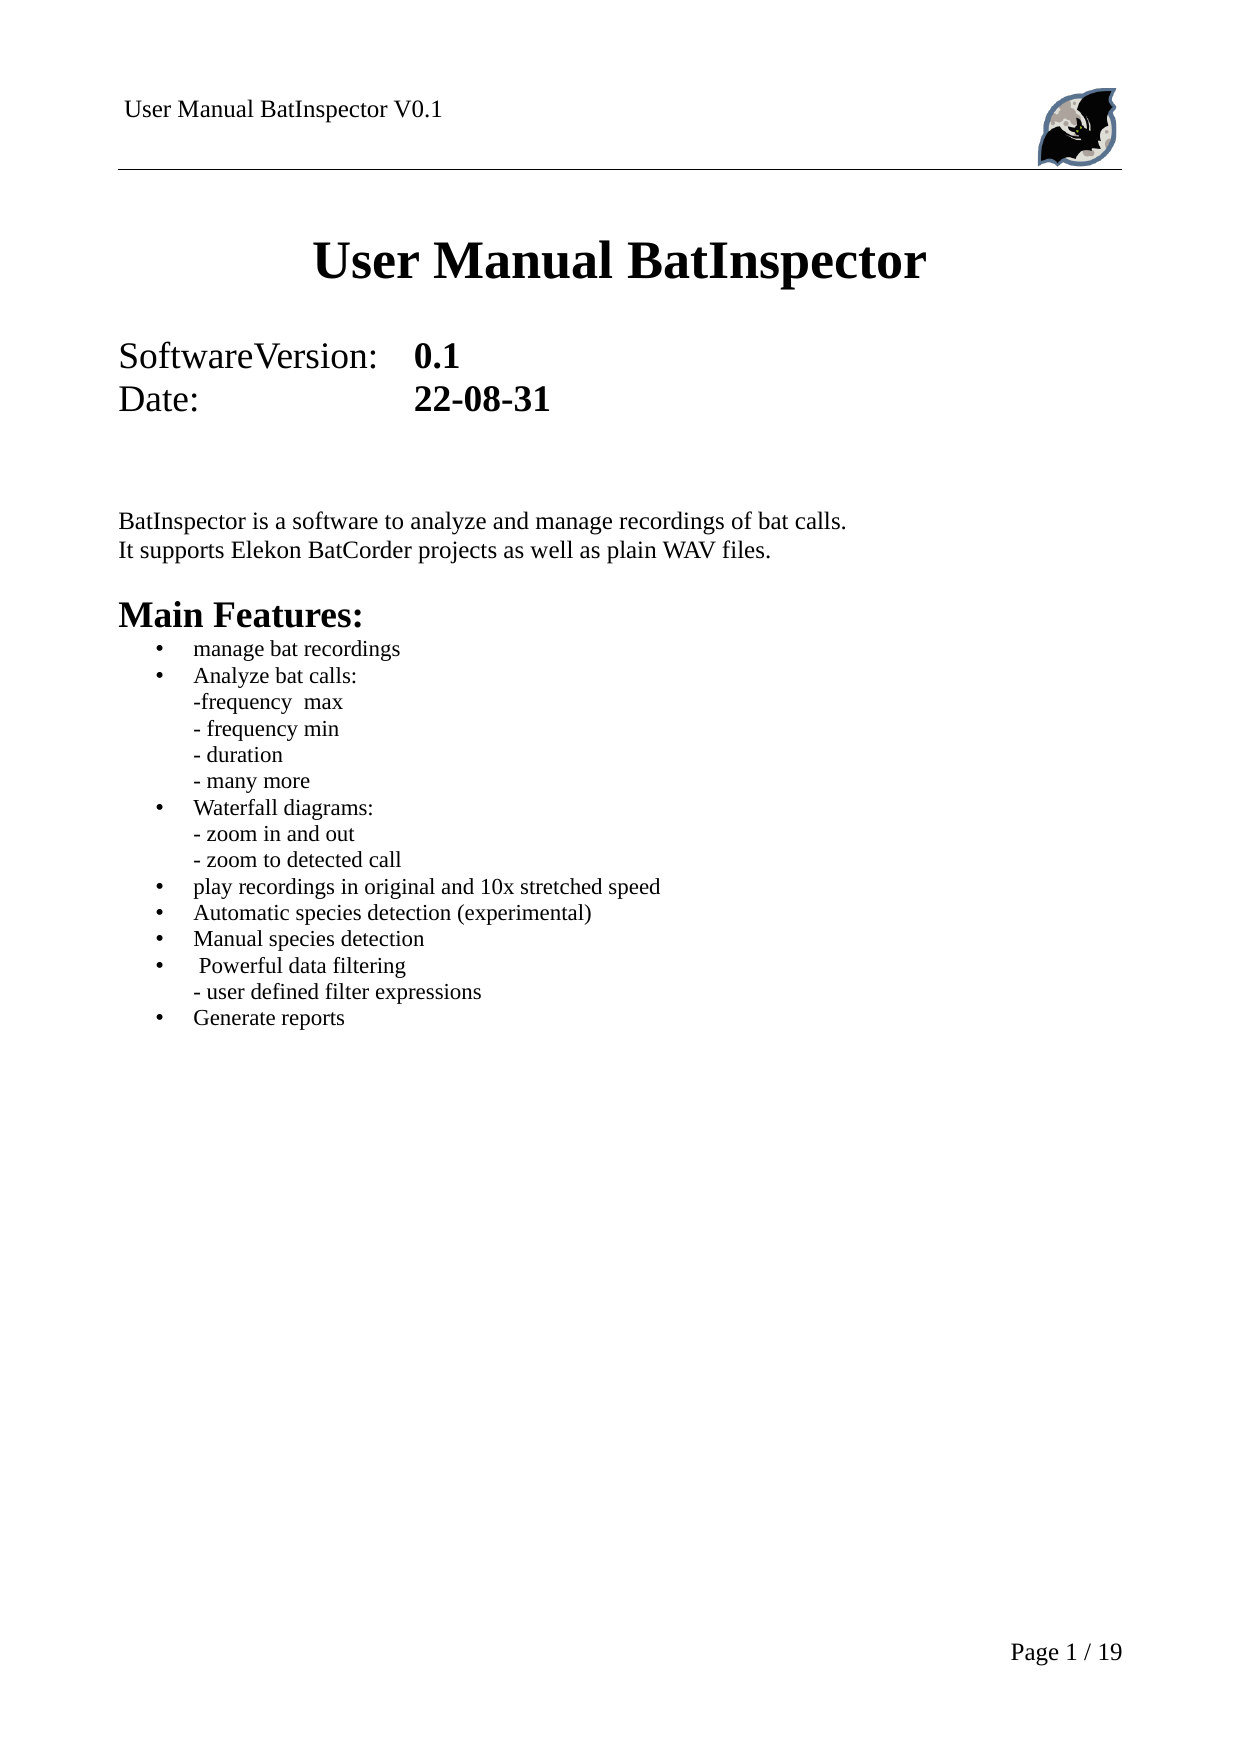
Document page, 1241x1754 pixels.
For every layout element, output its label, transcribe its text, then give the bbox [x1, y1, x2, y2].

list Waterfall diagrams: - zoom in and out - zoom to detected call [156, 794, 1122, 873]
text BatInspector is a software to analyze and manage recordings of bat calls. [118, 506, 1122, 535]
list Automatic species detection (experimental) [156, 899, 1122, 925]
text Main Features: [118, 592, 1122, 636]
list Manual species detection [156, 925, 1122, 952]
text Date: 22-08-31 [118, 377, 1122, 420]
picture [1037, 88, 1117, 167]
text User Manual BatInspector [118, 228, 1122, 291]
list play recordings in original and 10x stretched speed [156, 873, 1122, 899]
text SoftwareVersion: 0.1 [118, 334, 1122, 377]
list Generate reports [156, 1004, 1122, 1031]
text It supports Elekon BatCorder projects as well as plain WAV files. [118, 535, 1122, 564]
list Powerful data filtering - user defined filter expressions [156, 952, 1122, 1004]
list Analyze bat calls: -frequency max - frequency min - duration - many more [156, 662, 1122, 794]
list manage bat recordings [156, 636, 1122, 662]
